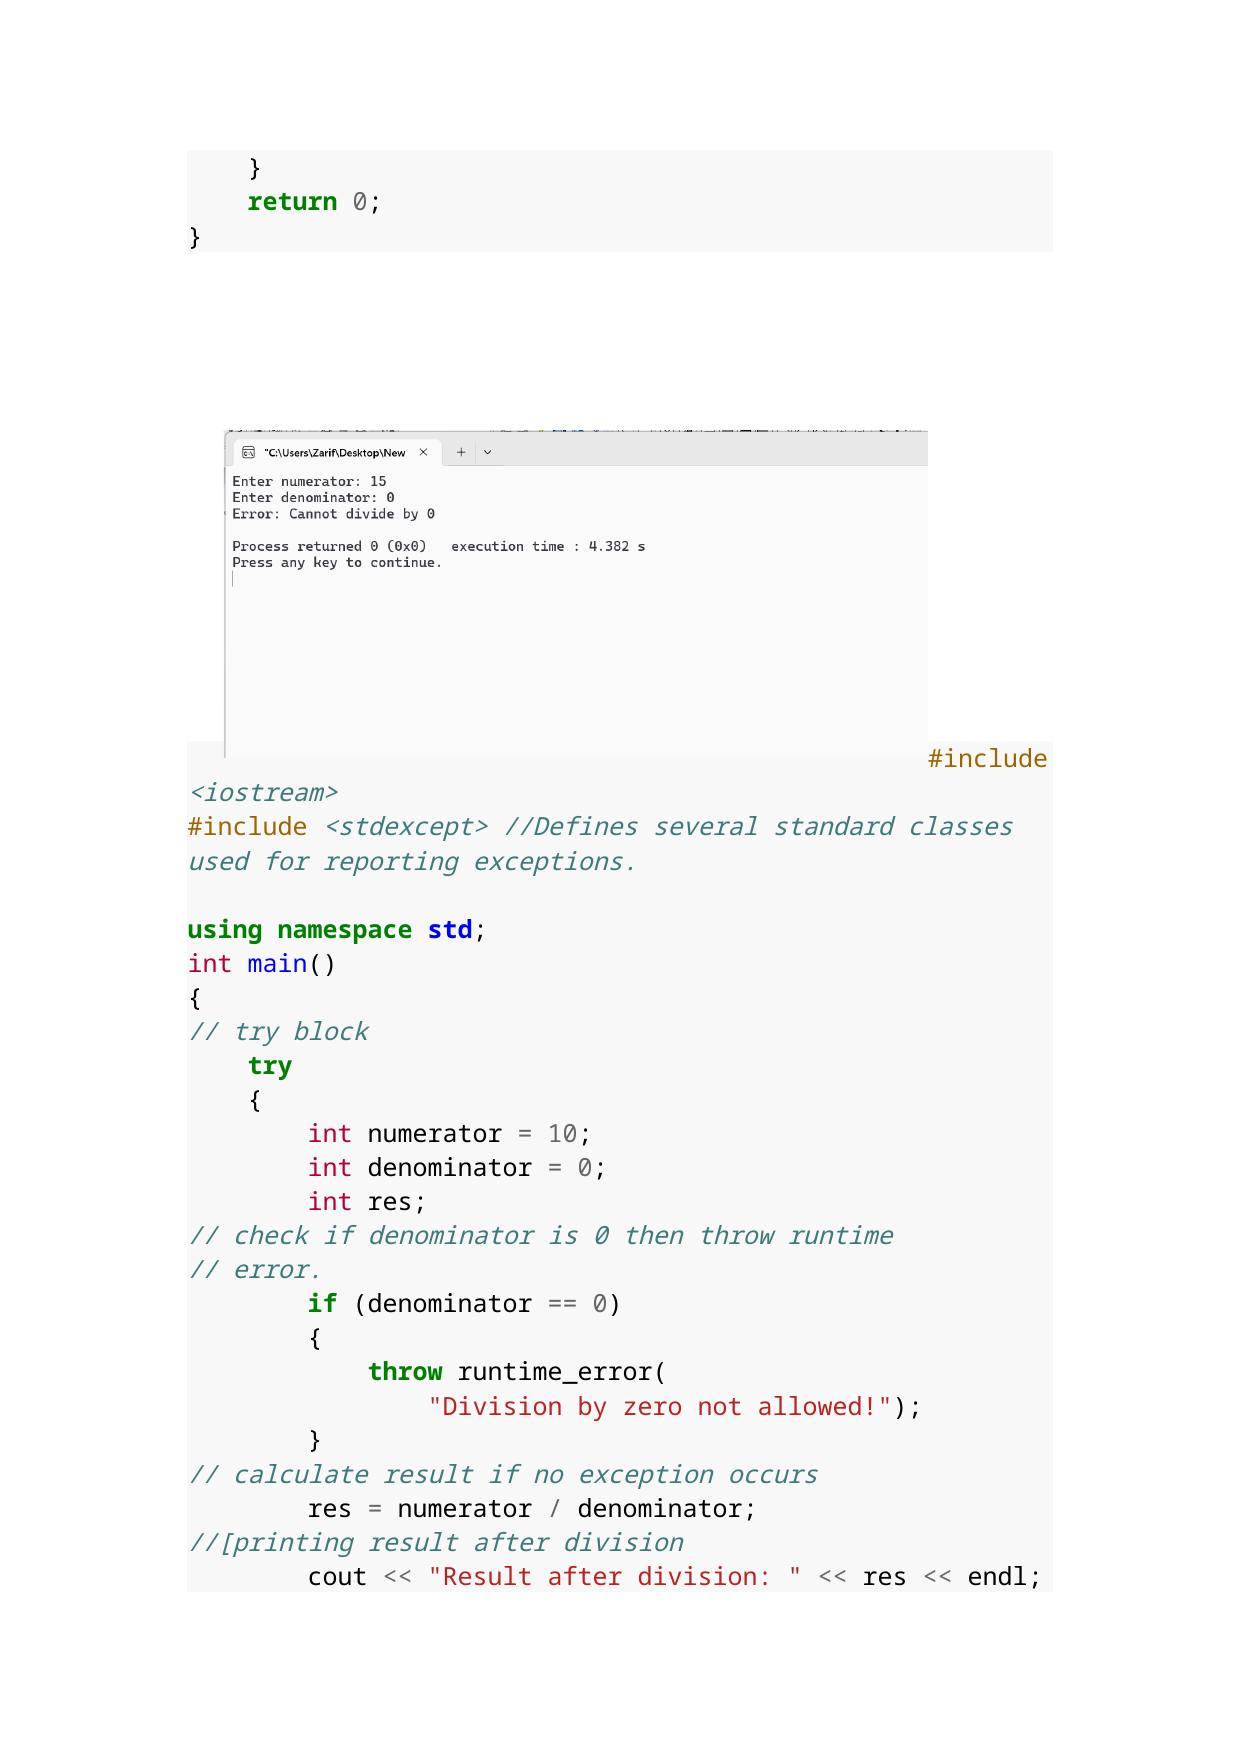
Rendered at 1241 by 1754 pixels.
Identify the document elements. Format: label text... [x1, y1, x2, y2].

text } [187, 218, 1053, 252]
text int res; [187, 1184, 1053, 1218]
text int numerator = 10; [187, 1116, 1053, 1150]
text "Division by zero not allowed!"); [187, 1388, 1053, 1422]
text #include <iostream> [187, 741, 1053, 809]
text try [187, 1047, 1053, 1082]
text throw runtime_error( [187, 1354, 1053, 1388]
text } [187, 150, 1053, 184]
text res = numerator / denominator; [187, 1490, 1053, 1524]
text // error. [187, 1252, 1053, 1286]
text using namespace std; [187, 911, 1053, 945]
text int main() [187, 945, 1053, 979]
text { [187, 979, 1053, 1013]
text { [187, 1320, 1053, 1354]
text int denominator = 0; [187, 1150, 1053, 1184]
text #include <stdexcept> //Defines several standard classes used for reporting exceptions. [187, 809, 1053, 877]
text // try block [187, 1013, 1053, 1047]
text } [187, 1422, 1053, 1456]
text //[printing result after division [187, 1524, 1053, 1558]
text return 0; [187, 184, 1053, 218]
text cout << "Result after division: " << res << endl; [187, 1558, 1053, 1592]
text { [187, 1082, 1053, 1116]
text // calculate result if no exception occurs [187, 1456, 1053, 1490]
text if (denominator == 0) [187, 1286, 1053, 1320]
text // check if denominator is 0 then throw runtime [187, 1218, 1053, 1252]
